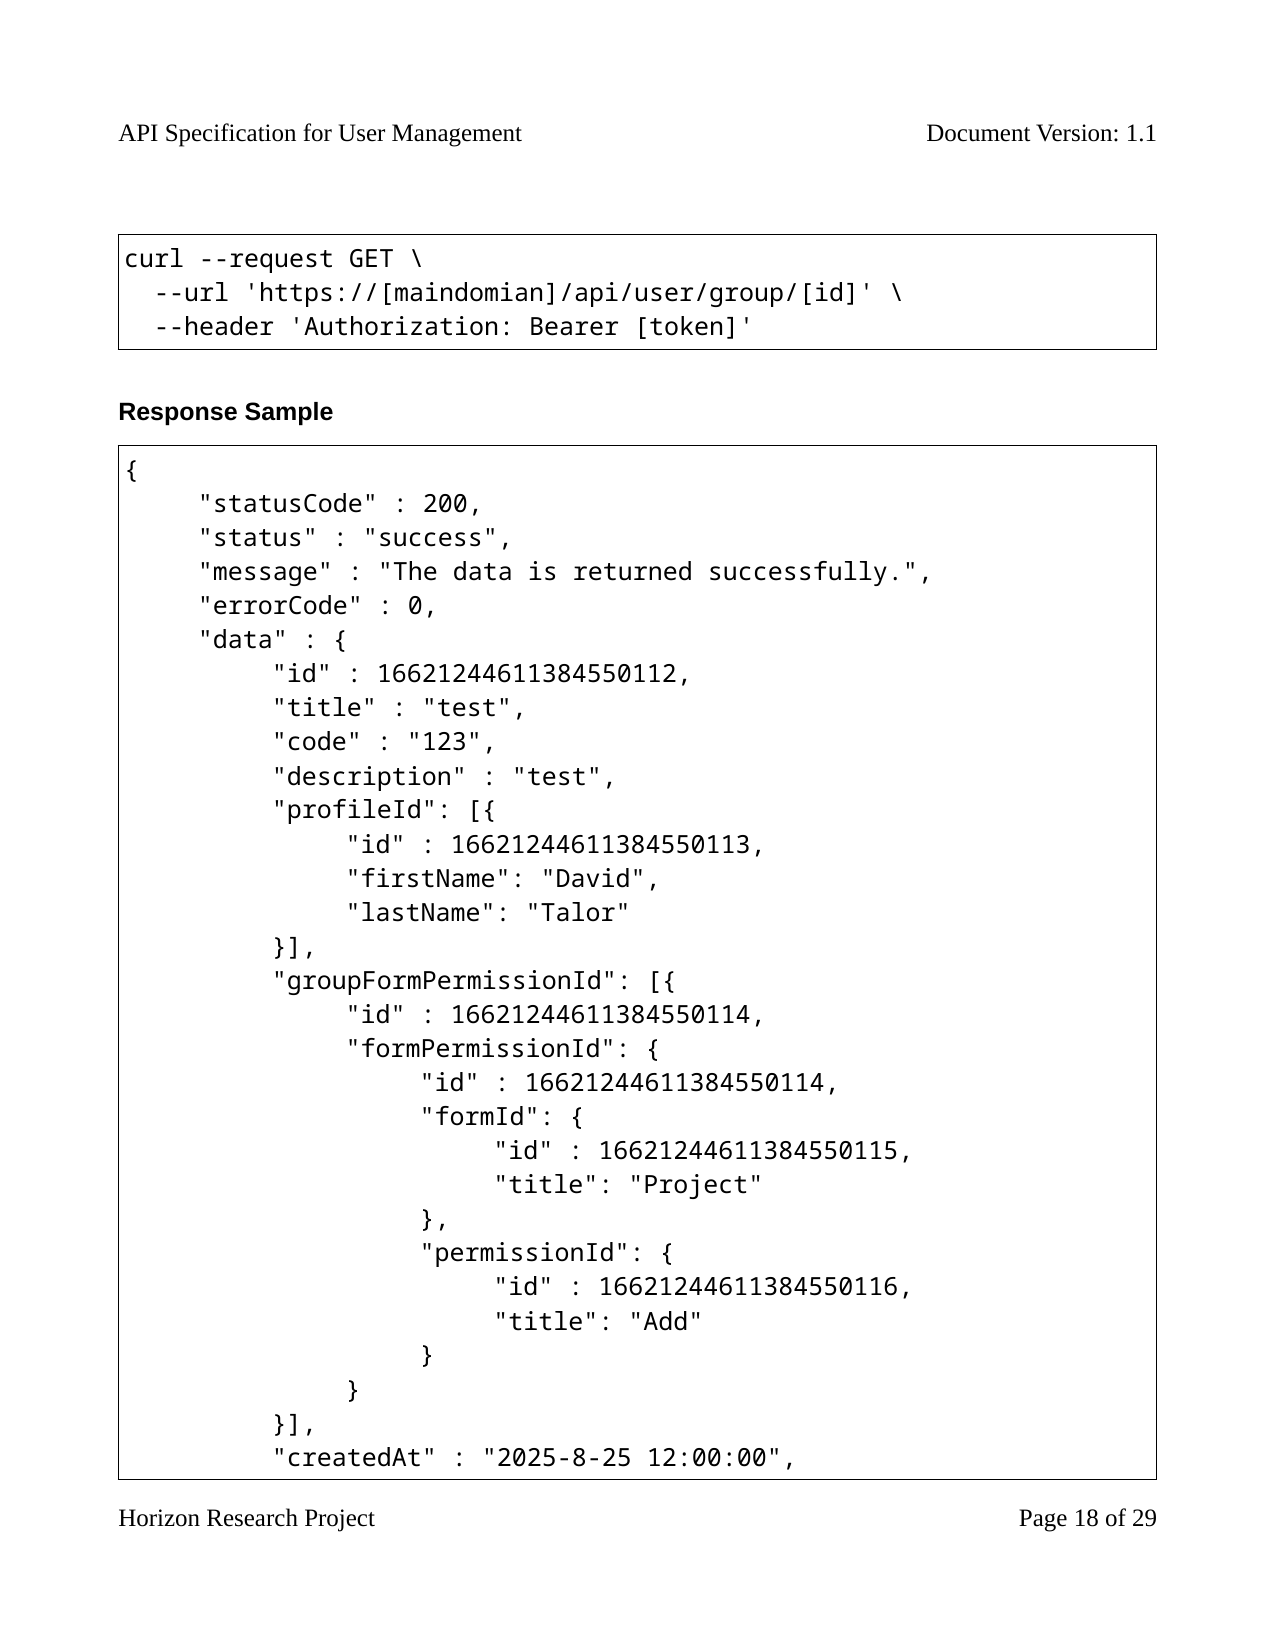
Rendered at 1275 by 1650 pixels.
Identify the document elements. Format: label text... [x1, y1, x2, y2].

table_header curl --request GET \ --url 'https://[maindomian]/api/user/group/[id]' \ --header 'Authorization: Bearer [token]' [119, 235, 1156, 348]
table_header { "statusCode" : 200, "status" : "success", "message" : "The data is returned successfully.", "errorCode" : 0, "data" : { "id" : 16621244611384550112, "title" : "test", "code" : "123", "description" : "test", "profileId": [{ "id" : 16621244611384550113, "firstName": "David", "lastName": "Talor" }], "groupFormPermissionId": [{ "id" : 16621244611384550114, "formPermissionId": { "id" : 16621244611384550114, "formId": { "id" : 16621244611384550115, "title": "Project" }, "permissionId": { "id" : 16621244611384550116, "title": "Add" } } }], "createdAt" : "2025-8-25 12:00:00", [119, 446, 1156, 1479]
text Response Sample [118, 397, 1157, 426]
